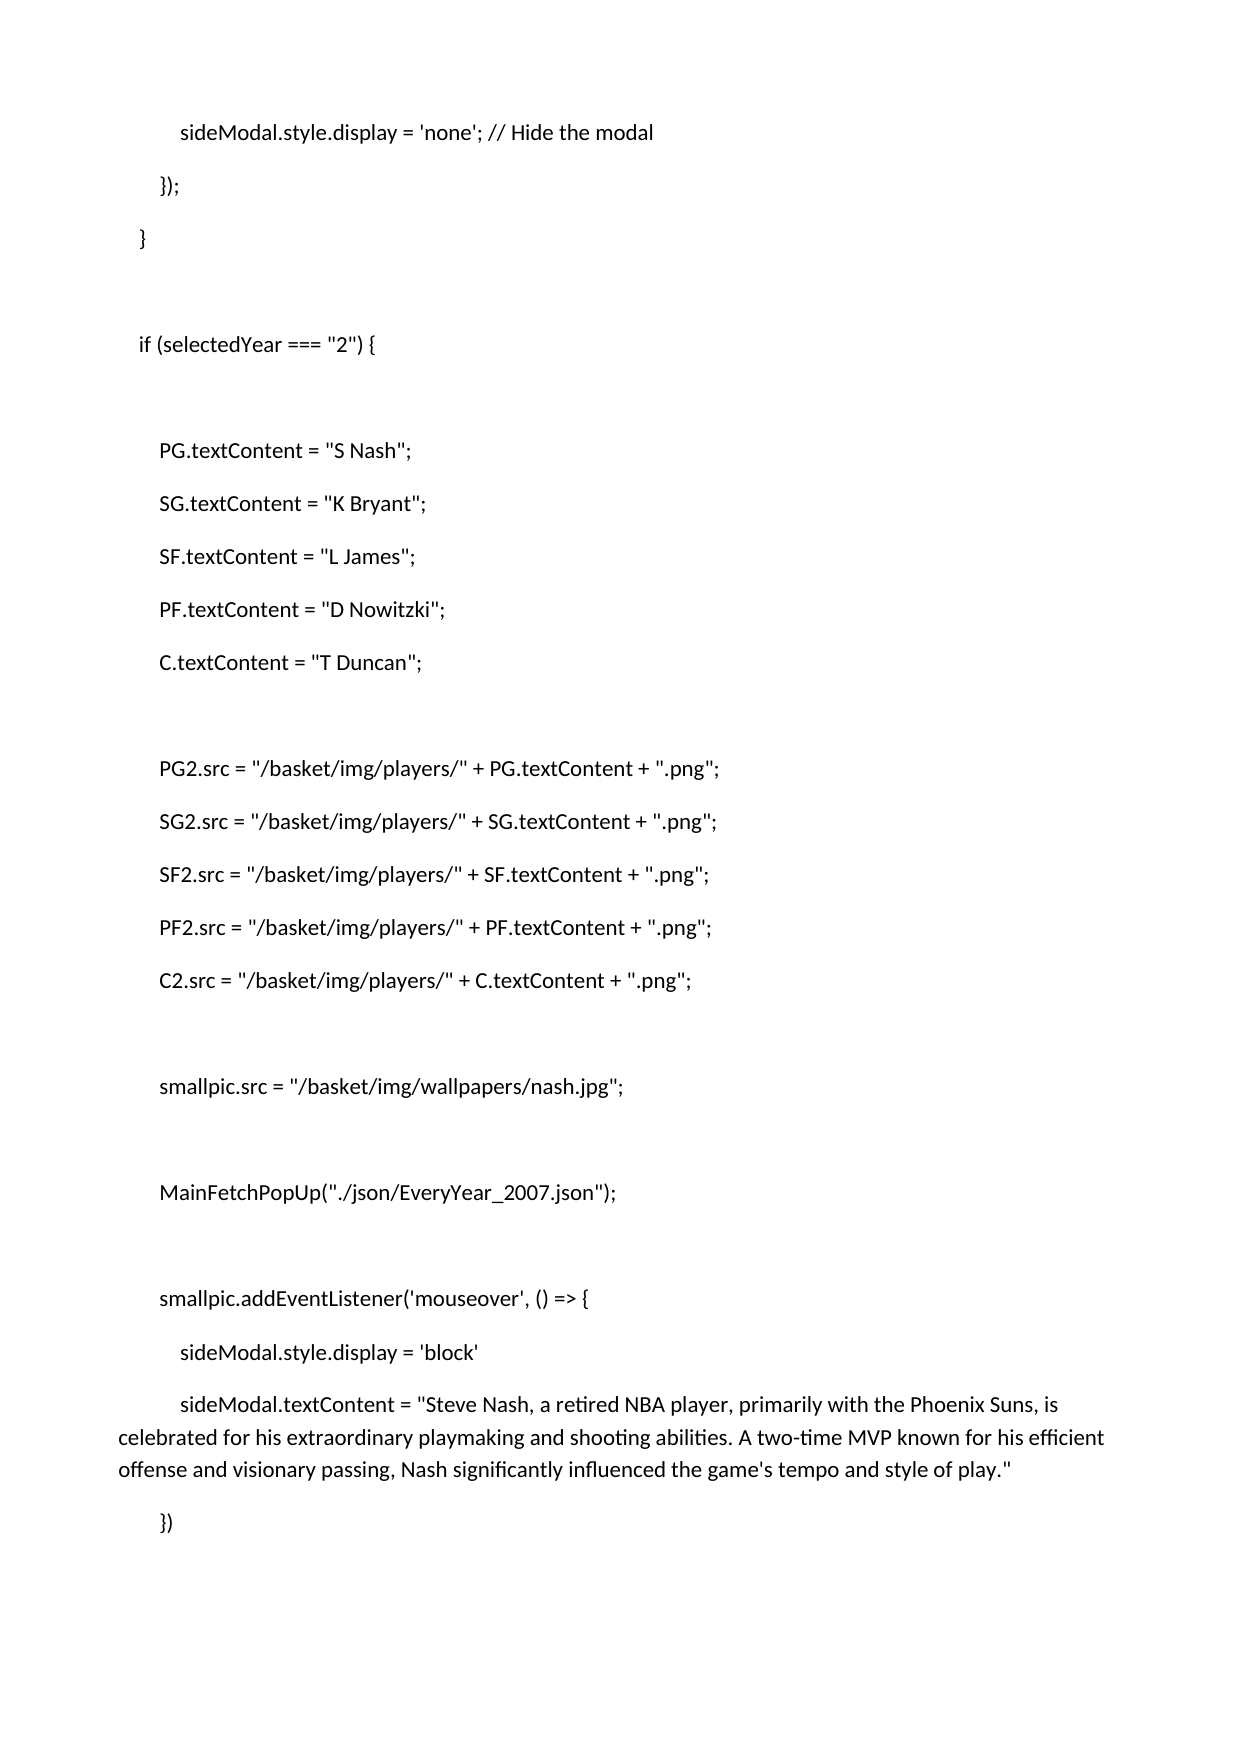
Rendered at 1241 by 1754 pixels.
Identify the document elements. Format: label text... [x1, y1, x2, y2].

text C2.src = "/basket/img/players/" + C.textContent + ".png"; [118, 966, 1122, 994]
text sideModal.style.display = 'none'; // Hide the modal [118, 118, 1122, 146]
text SG2.src = "/basket/img/players/" + SG.textContent + ".png"; [118, 807, 1122, 835]
text PG.textContent = "S Nash"; [118, 436, 1122, 464]
text if (selectedYear === "2") { [118, 330, 1122, 358]
text PF2.src = "/basket/img/players/" + PF.textContent + ".png"; [118, 913, 1122, 941]
text PF.textContent = "D Nowitzki"; [118, 595, 1122, 623]
text SG.textContent = "K Bryant"; [118, 489, 1122, 517]
text MainFetchPopUp("./json/EveryYear_2007.json"); [118, 1178, 1122, 1207]
text smallpic.src = "/basket/img/wallpapers/nash.jpg"; [118, 1072, 1122, 1101]
text smallpic.addEventListener('mouseover', () => { [118, 1284, 1122, 1313]
text sideModal.style.display = 'block' [118, 1338, 1122, 1366]
text SF2.src = "/basket/img/players/" + SF.textContent + ".png"; [118, 860, 1122, 888]
text } [118, 224, 1122, 252]
text SF.textContent = "L James"; [118, 542, 1122, 570]
text PG2.src = "/basket/img/players/" + PG.textContent + ".png"; [118, 754, 1122, 782]
text C.textContent = "T Duncan"; [118, 648, 1122, 676]
text sideModal.textContent = "Steve Nash, a retired NBA player, primarily with the Phoenix Suns, is celebrated for his extraordinary playmaking and shooting abilities. A two-time MVP known for his efficient offense and visionary passing, Nash significantly influenced the game's tempo and style of play." [118, 1391, 1122, 1483]
text }) [118, 1508, 1122, 1536]
text }); [118, 171, 1122, 199]
